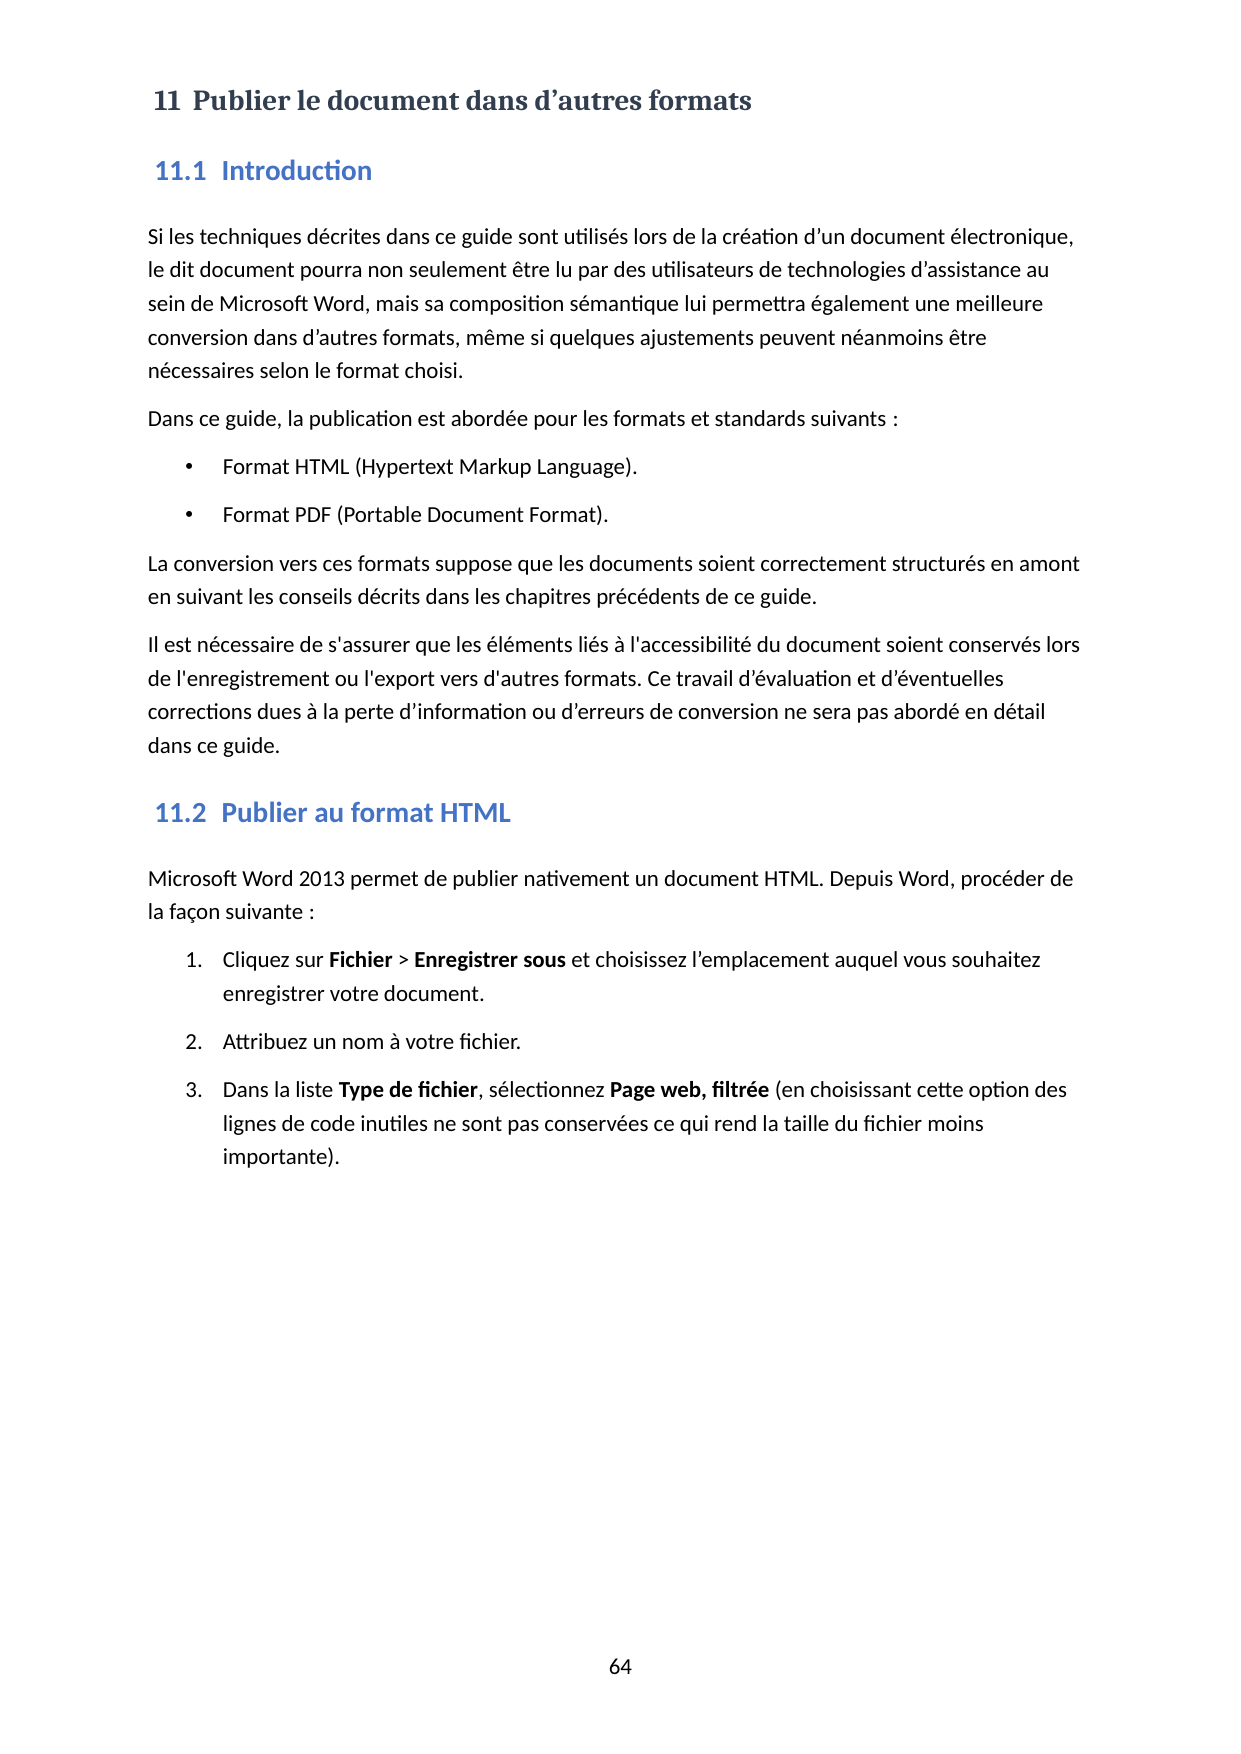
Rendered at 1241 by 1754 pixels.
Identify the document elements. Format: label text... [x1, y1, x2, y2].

subtitle Publier le document dans d’autres formats [148, 84, 1093, 118]
text Si les techniques décrites dans ce guide sont utilisés lors de la création d’un document électronique, le dit document pourra non seulement être lu par des utilisateurs de technologies d’assistance au sein de Microsoft Word, mais sa composition sémantique lui permettra également une meilleure conversion dans d’autres formats, même si quelques ajustements peuvent néanmoins être nécessaires selon le format choisi. [148, 222, 1093, 384]
list Format HTML (Hypertext Markup Language). [185, 452, 1093, 480]
list Attribuez un nom à votre fichier. [185, 1027, 1093, 1055]
text Microsoft Word 2013 permet de publier nativement un document HTML. Depuis Word, procéder de la façon suivante : [148, 864, 1093, 925]
text La conversion vers ces formats suppose que les documents soient correctement structurés en amont en suivant les conseils décrits dans les chapitres précédents de ce guide. [148, 549, 1093, 610]
text Dans ce guide, la publication est abordée pour les formats et standards suivants : [148, 404, 1093, 432]
subtitle Publier au format HTML [148, 794, 1093, 829]
list Cliquez sur Fichier > Enregistrer sous et choisissez l’emplacement auquel vous souhaitez enregistrer votre document. [185, 946, 1093, 1007]
list Format PDF (Portable Document Format). [185, 501, 1093, 528]
text Il est nécessaire de s'assurer que les éléments liés à l'accessibilité du document soient conservés lors de l'enregistrement ou l'export vers d'autres formats. Ce travail d’évaluation et d’éventuelles corrections dues à la perte d’information ou d’erreurs de conversion ne sera pas abordé en détail dans ce guide. [148, 630, 1093, 759]
subtitle Introduction [148, 152, 1093, 188]
list Dans la liste Type de fichier, sélectionnez Page web, filtrée (en choisissant cette option des lignes de code inutiles ne sont pas conservées ce qui rend la taille du fichier moins importante). [185, 1075, 1093, 1170]
